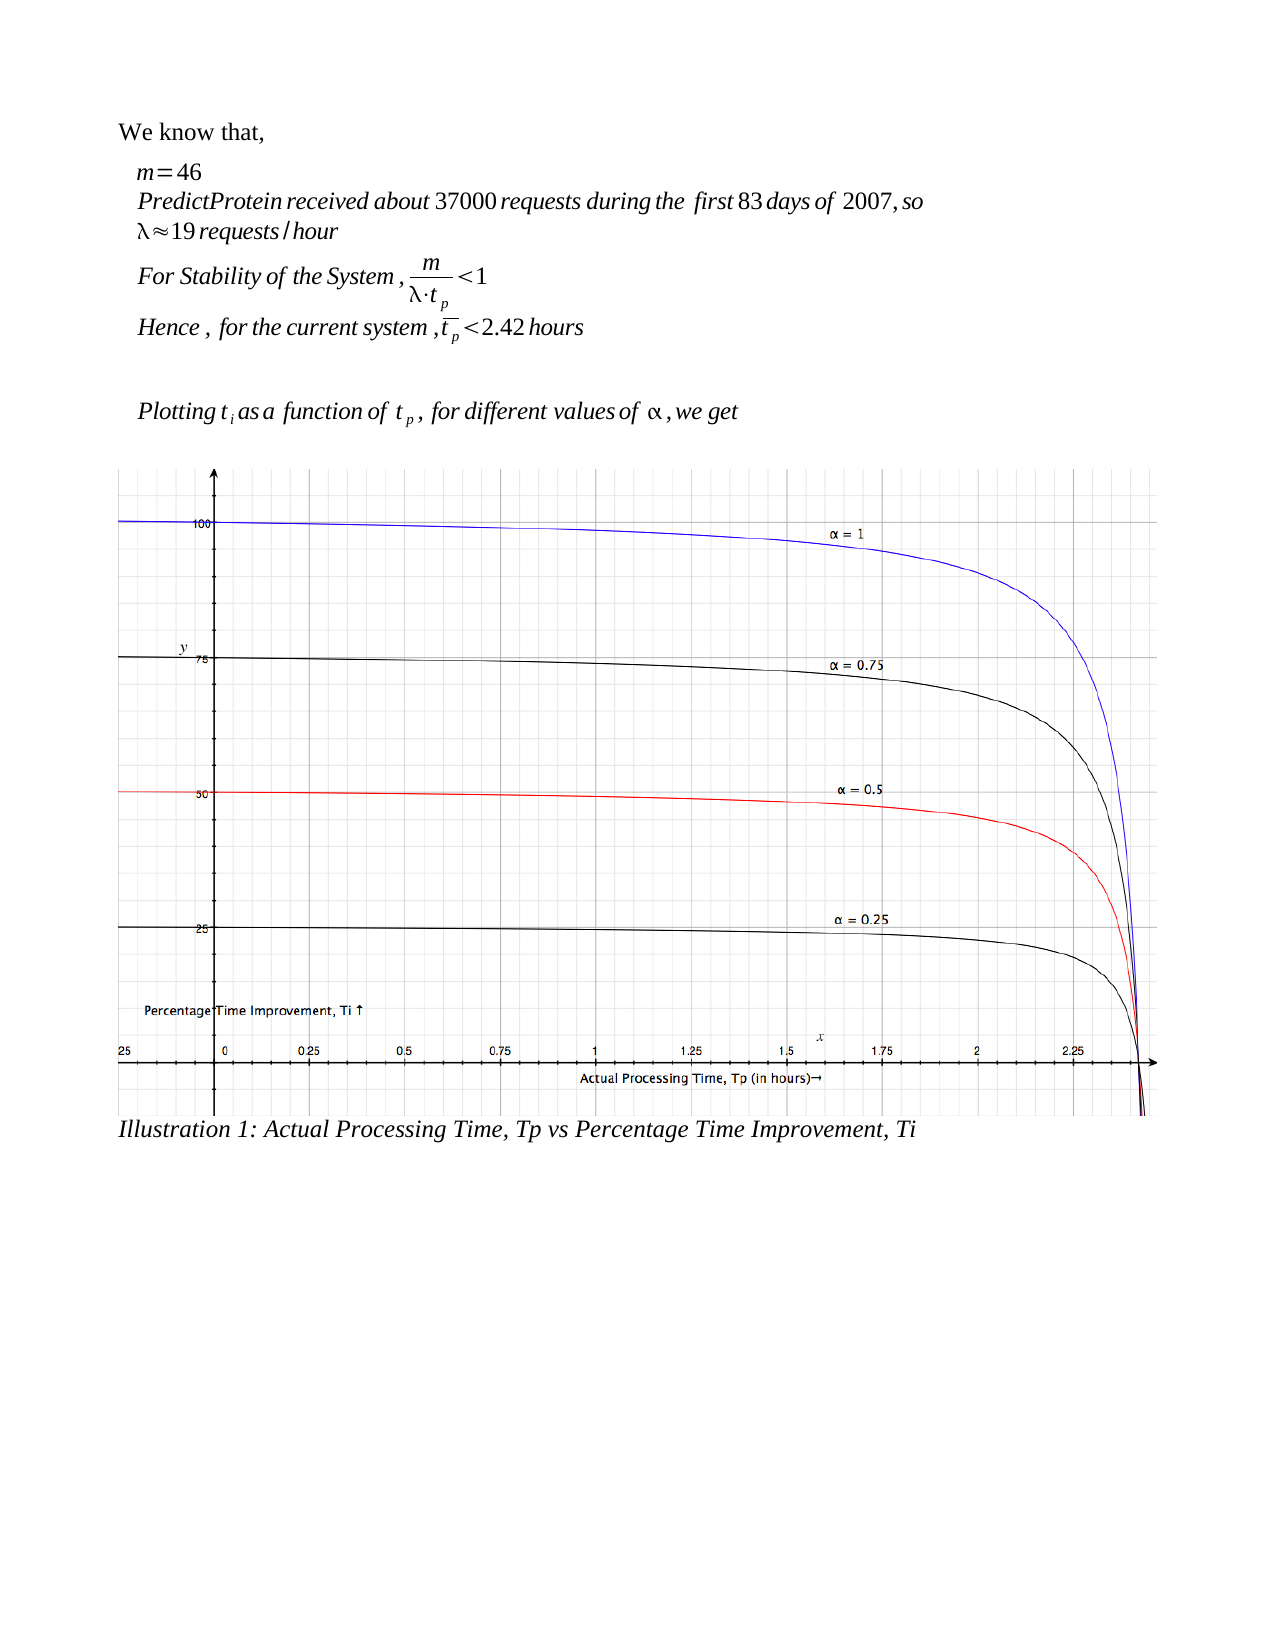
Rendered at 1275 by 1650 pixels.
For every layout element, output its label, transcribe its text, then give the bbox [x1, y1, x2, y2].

text We know that, [118, 118, 1157, 146]
picture [118, 469, 1157, 1116]
text Illustration 1: Actual Processing Time, Tp vs Percentage Time Improvement, Ti [118, 1116, 1157, 1143]
text [118, 453, 1157, 469]
